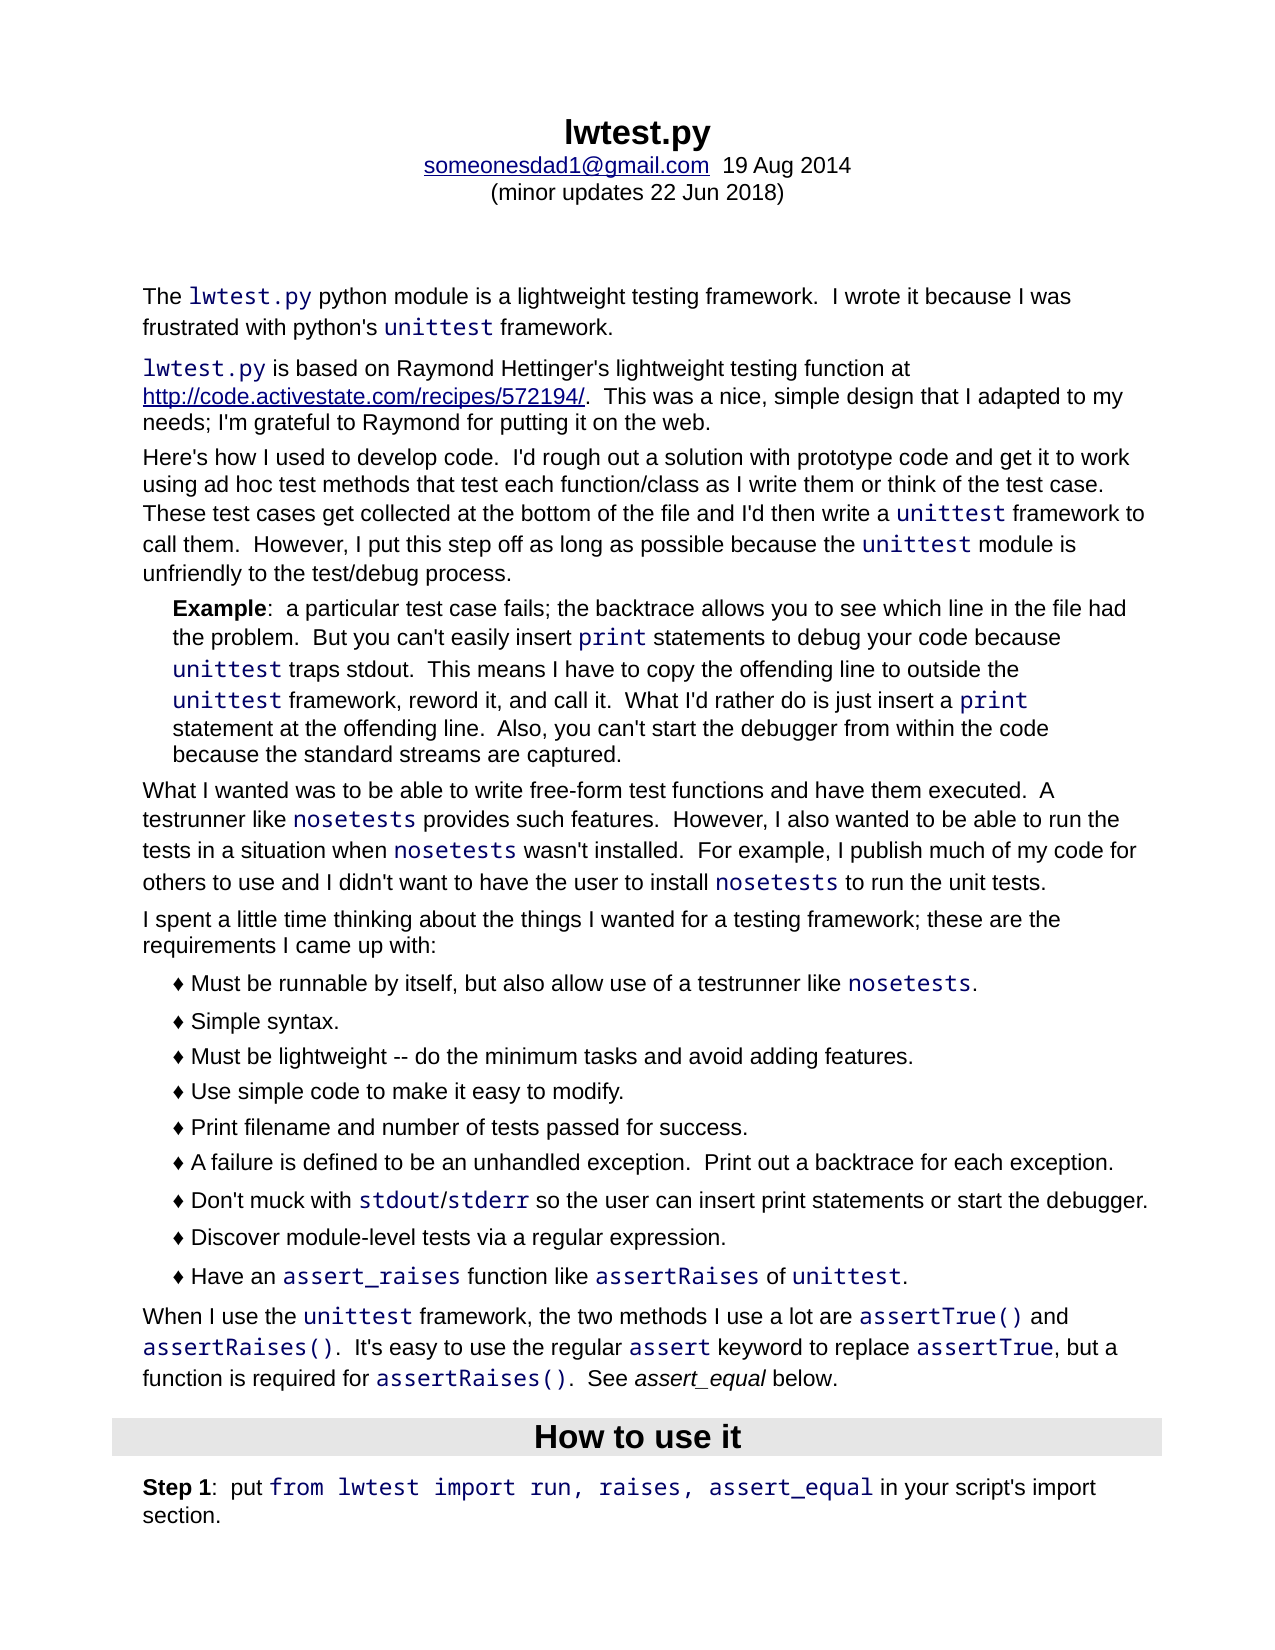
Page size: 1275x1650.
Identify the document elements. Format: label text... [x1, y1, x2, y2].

list Use simple code to make it easy to modify. [172, 1078, 1162, 1104]
text I spent a little time thinking about the things I wanted for a testing framework; these are the requirements I came up with: [142, 906, 1162, 958]
text Example: a particular test case fails; the backtrace allows you to see which line in the file had the problem. But you can't easily insert print statements to debug your code because unittest traps stdout. This means I have to copy the offending line to outside the unittest framework, reword it, and call it. What I'd rather do is just insert a print statement at the offending line. Also, you can't start the debugger from within the code because the standard streams are captured. [172, 595, 1132, 768]
subtitle How to use it [112, 1418, 1162, 1456]
list Have an assert_raises function like assertRaises of unittest. [172, 1260, 1162, 1291]
list Must be runnable by itself, but also allow use of a testrunner like nosetests. [172, 967, 1162, 999]
list Must be lightweight -- do the minimum tasks and avoid adding features. [172, 1043, 1162, 1069]
text The lwtest.py python module is a lightweight testing framework. I wrote it because I was frustrated with python's unittest framework. [142, 280, 1162, 342]
subtitle someonesdad1@gmail.com 19 Aug 2014 [112, 152, 1162, 178]
list Discover module-level tests via a regular expression. [172, 1224, 1162, 1251]
list Print filename and number of tests passed for success. [172, 1113, 1162, 1140]
list Don't muck with stdout/stderr so the user can insert print statements or start the debugger. [172, 1184, 1162, 1215]
list A failure is defined to be an unhandled exception. Print out a backtrace for each exception. [172, 1149, 1162, 1175]
text Step 1: put from lwtest import run, raises, assert_equal in your script's import section. [142, 1471, 1162, 1529]
text What I wanted was to be able to write free-form test functions and have them executed. A testrunner like nosetests provides such features. However, I also wanted to be able to run the tests in a situation when nosetests wasn't installed. For example, I publish much of my code for others to use and I didn't want to have the user to install nosetests to run the unit tests. [142, 777, 1162, 897]
text Here's how I used to develop code. I'd rough out a solution with prototype code and get it to work using ad hoc test methods that test each function/class as I write them or think of the test case. These test cases get collected at the bottom of the file and I'd then write a unittest framework to call them. However, I put this step off as long as possible because the unittest module is unfriendly to the test/debug process. [142, 444, 1162, 586]
text When I use the unittest framework, the two methods I use a lot are assertTrue() and assertRaises(). It's easy to use the regular assert keyword to replace assertTrue, but a function is required for assertRaises(). See assert_equal below. [142, 1300, 1162, 1394]
title lwtest.py [112, 112, 1162, 152]
subtitle (minor updates 22 Jun 2018) [112, 178, 1162, 205]
text lwtest.py is based on Raymond Hettinger's lightweight testing function at http://code.activestate.com/recipes/572194/. This was a nice, simple design that I adapted to my needs; I'm grateful to Raymond for putting it on the web. [142, 351, 1162, 435]
list Simple syntax. [172, 1008, 1162, 1034]
